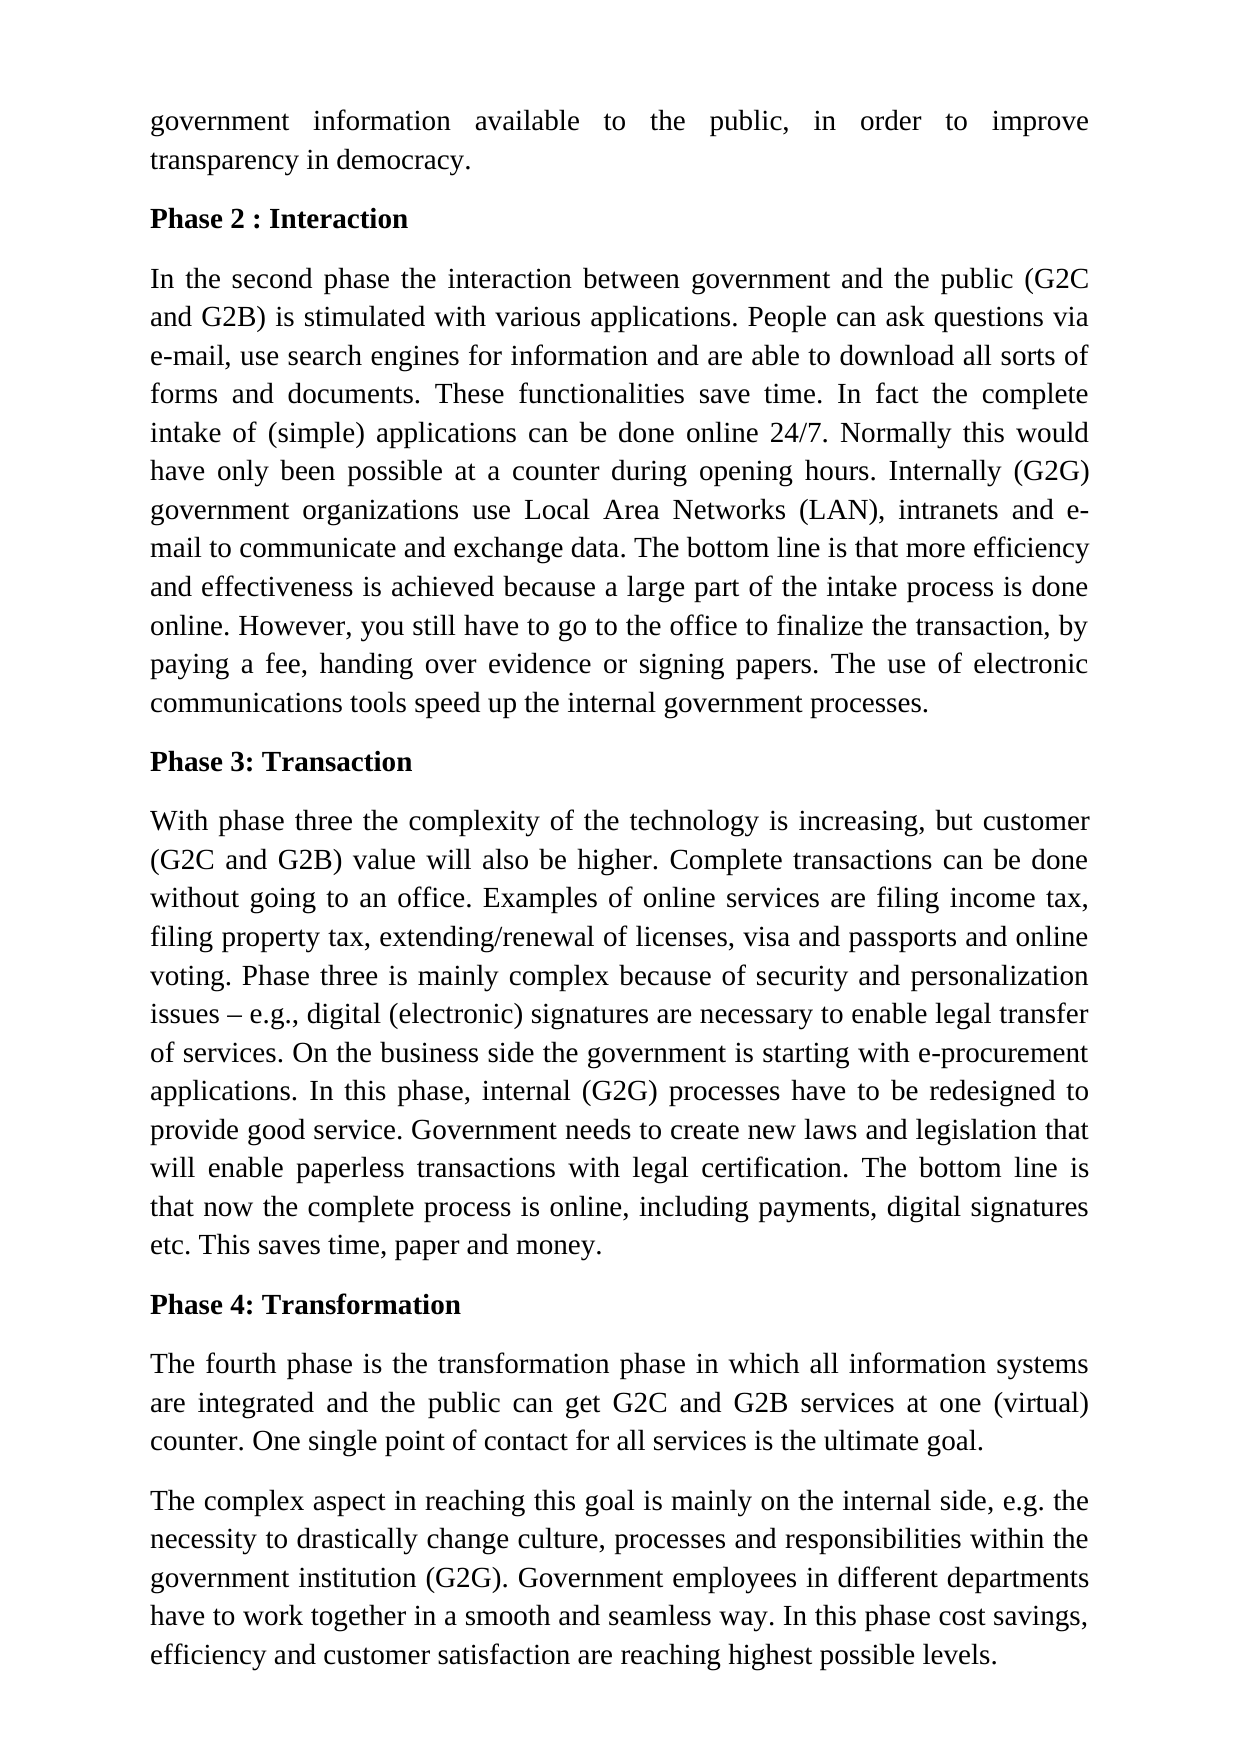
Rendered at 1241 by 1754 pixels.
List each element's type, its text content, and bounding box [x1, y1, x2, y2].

text Phase 4: Transformation [150, 1287, 1090, 1320]
text In the second phase the interaction between government and the public (G2C and G2B) is stimulated with various applications. People can ask questions via e-mail, use search engines for information and are able to download all sorts of forms and documents. These functionalities save time. In fact the complete intake of (simple) applications can be done online 24/7. Normally this would have only been possible at a counter during opening hours. Internally (G2G) government organizations use Local Area Networks (LAN), intranets and e-mail to communicate and exchange data. The bottom line is that more efficiency and effectiveness is achieved because a large part of the intake process is done online. However, you still have to go to the office to finalize the transaction, by paying a fee, handing over evidence or signing papers. The use of electronic communications tools speed up the internal government processes. [150, 261, 1090, 718]
text With phase three the complexity of the technology is increasing, but customer (G2C and G2B) value will also be higher. Complete transactions can be done without going to an office. Examples of online services are filing income tax, filing property tax, extending/renewal of licenses, visa and passports and online voting. Phase three is mainly complex because of security and personalization issues – e.g., digital (electronic) signatures are necessary to enable legal transfer of services. On the business side the government is starting with e-procurement applications. In this phase, internal (G2G) processes have to be redesigned to provide good service. Government needs to create new laws and legislation that will enable paperless transactions with legal certification. The bottom line is that now the complete process is online, including payments, digital signatures etc. This saves time, paper and money. [150, 803, 1090, 1261]
text government information available to the public, in order to improve transparency in democracy. [150, 103, 1090, 176]
text Phase 2 : Interaction [150, 201, 1090, 235]
text The fourth phase is the transformation phase in which all information systems are integrated and the public can get G2C and G2B services at one (virtual) counter. One single point of contact for all services is the ultimate goal. [150, 1346, 1090, 1457]
text Phase 3: Transaction [150, 744, 1090, 778]
text The complex aspect in reaching this goal is mainly on the internal side, e.g. the necessity to drastically change culture, processes and responsibilities within the government institution (G2G). Government employees in different departments have to work together in a smooth and seamless way. In this phase cost savings, efficiency and customer satisfaction are reaching highest possible levels. [150, 1483, 1090, 1670]
